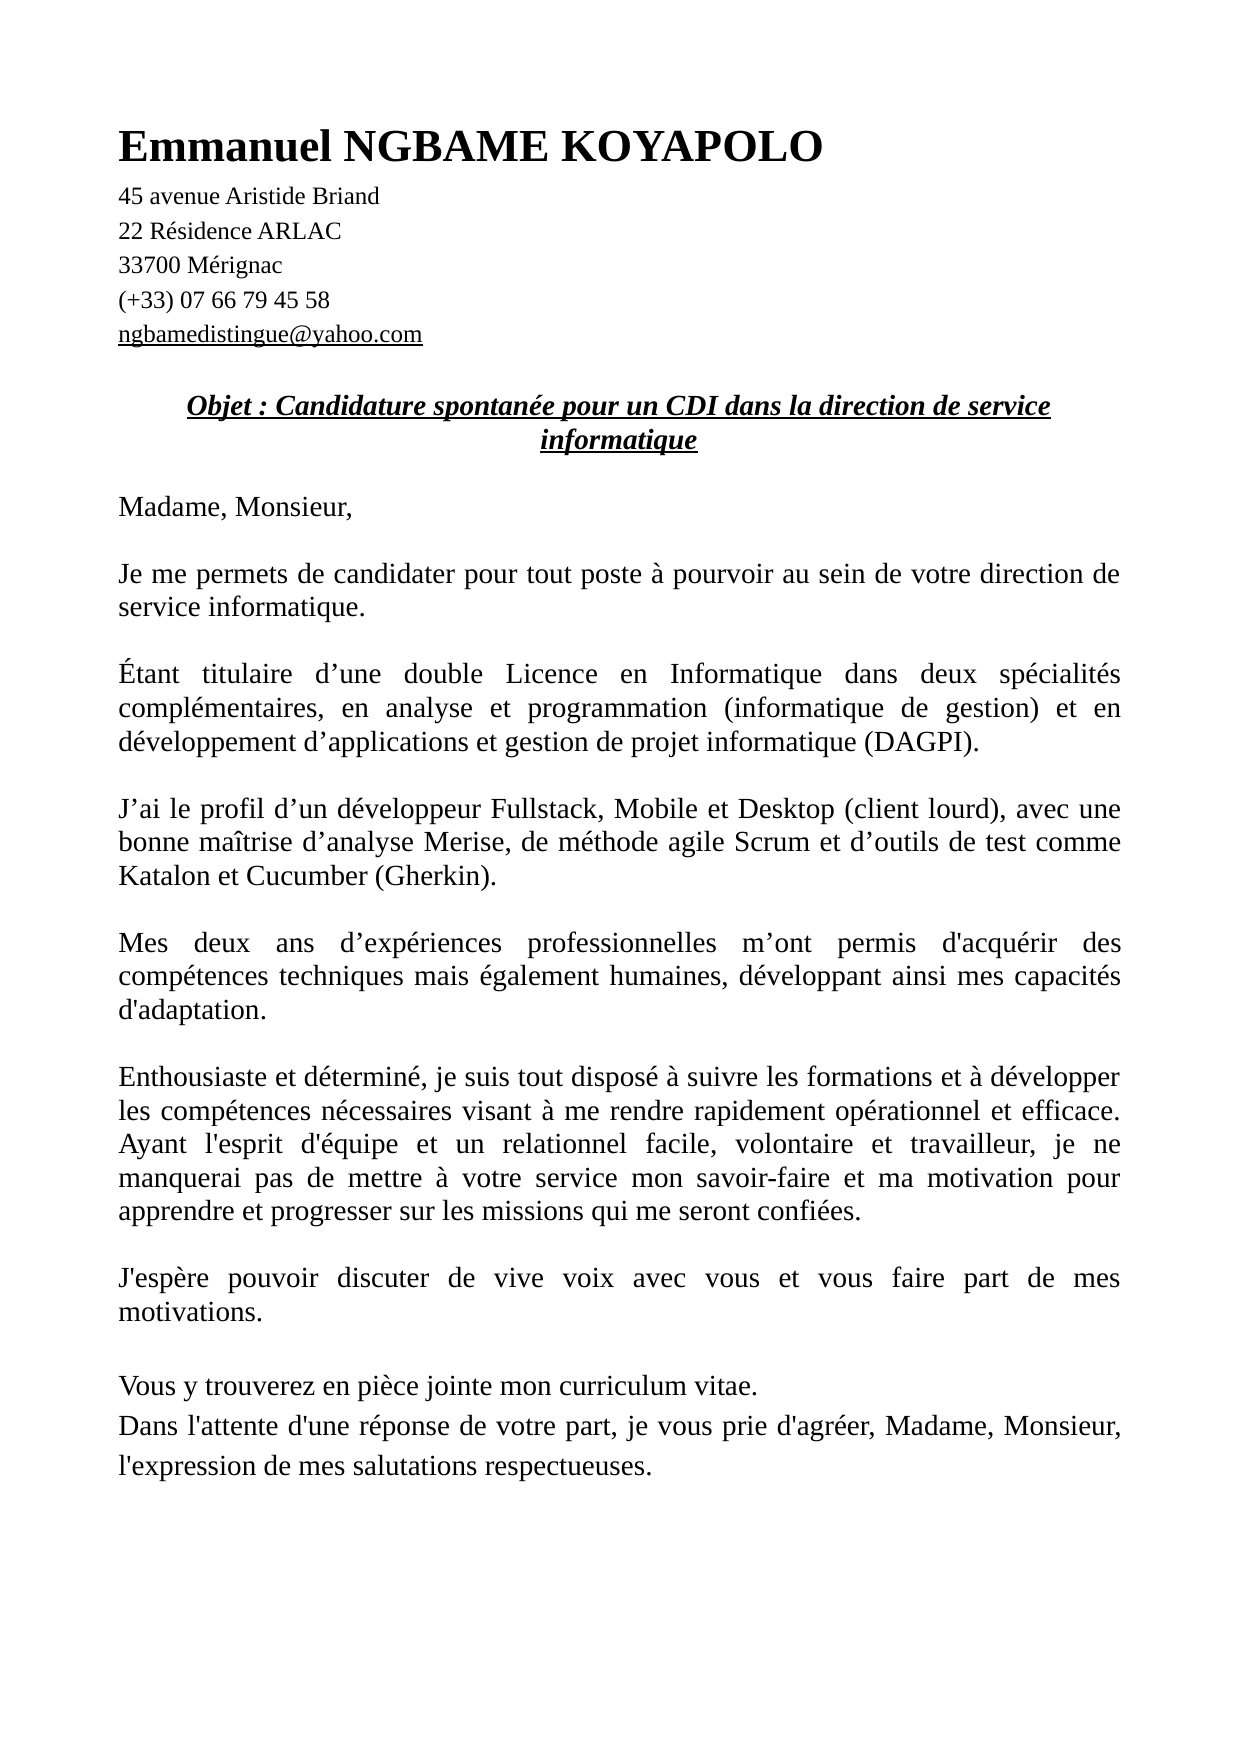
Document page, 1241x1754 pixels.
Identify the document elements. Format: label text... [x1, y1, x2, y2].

text J'espère pouvoir discuter de vive voix avec vous et vous faire part de mes motivations. [118, 1260, 1122, 1327]
text Vous y trouverez en pièce jointe mon curriculum vitae. [118, 1368, 1122, 1401]
text Étant titulaire d’une double Licence en Informatique dans deux spécialités complémentaires, en analyse et programmation (informatique de gestion) et en développement d’applications et gestion de projet informatique (DAGPI). [118, 657, 1122, 757]
text Dans l'attente d'une réponse de votre part, je vous prie d'agréer, Madame, Monsieur, l'expression de mes salutations respectueuses. [118, 1408, 1122, 1482]
text Mes deux ans d’expériences professionnelles m’ont permis d'acquérir des compétences techniques mais également humaines, développant ainsi mes capacités d'adaptation. [118, 925, 1122, 1026]
text Enthousiaste et déterminé, je suis tout disposé à suivre les formations et à développer les compétences nécessaires visant à me rendre rapidement opérationnel et efficace. Ayant l'esprit d'équipe et un relationnel facile, volontaire et travailleur, je ne manquerai pas de mettre à votre service mon savoir-faire et ma motivation pour apprendre et progresser sur les missions qui me seront confiées. [118, 1059, 1122, 1227]
text Madame, Monsieur, [118, 489, 1122, 522]
text (+33) 07 66 79 45 58 [118, 285, 1122, 313]
text J’ai le profil d’un développeur Fullstack, Mobile et Desktop (client lourd), avec une bonne maîtrise d’analyse Merise, de méthode agile Scrum et d’outils de test comme Katalon et Cucumber (Gherkin). [118, 791, 1122, 891]
text ngbamedistingue@yahoo.com [118, 319, 1122, 348]
text 22 Résidence ARLAC [118, 216, 1122, 244]
text 33700 Mérignac [118, 250, 1122, 279]
text Emmanuel NGBAME KOYAPOLO [118, 118, 1122, 171]
text Je me permets de candidater pour tout poste à pourvoir au sein de votre direction de service informatique. [118, 556, 1122, 623]
text Objet : Candidature spontanée pour un CDI dans la direction de service informatique [118, 388, 1122, 455]
text 45 avenue Aristide Briand [118, 181, 1122, 210]
